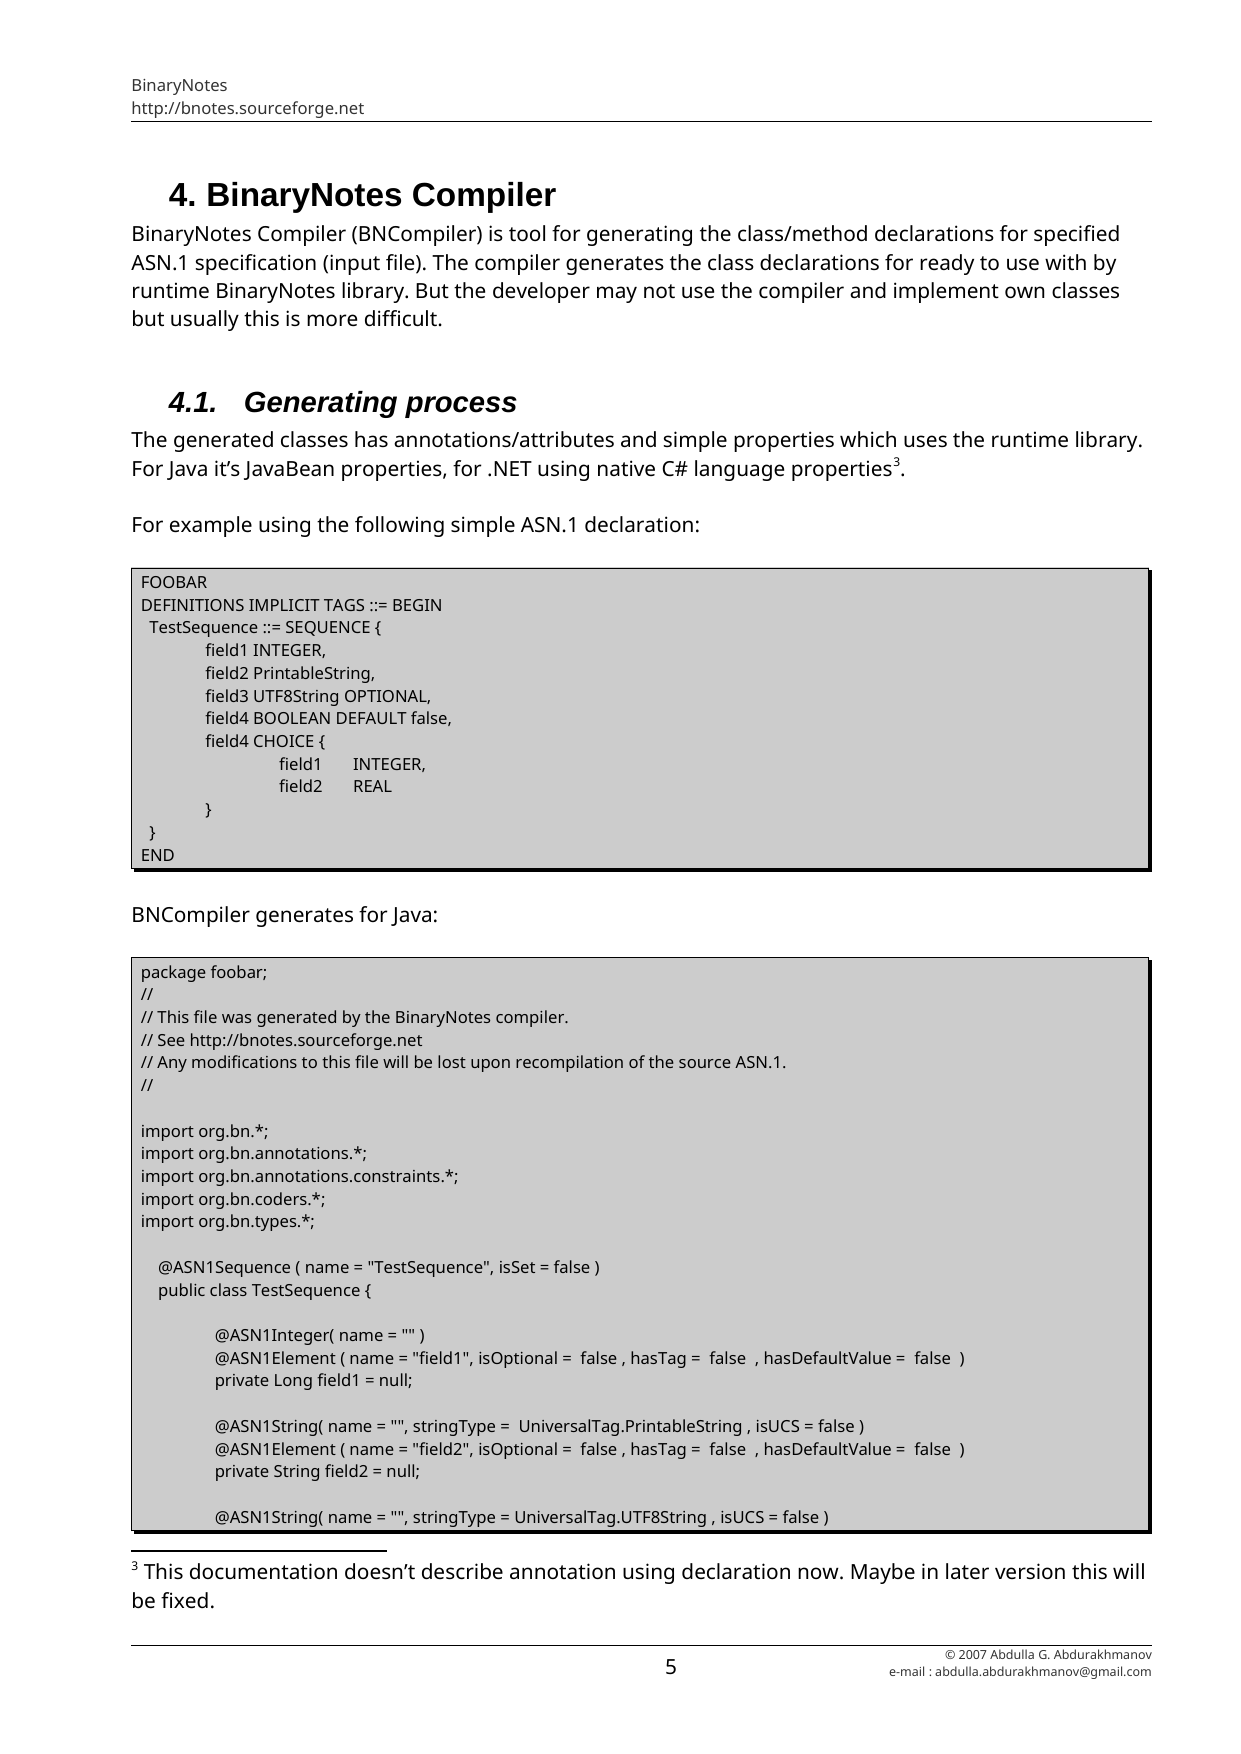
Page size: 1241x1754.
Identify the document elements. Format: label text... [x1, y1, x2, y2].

text END [132, 840, 1148, 868]
text import org.bn.*; [132, 1116, 1148, 1139]
text } [132, 817, 1148, 840]
text For example using the following simple ASN.1 declaration: [131, 511, 1152, 539]
text @ASN1Sequence ( name = "TestSequence", isSet = false ) [132, 1252, 1148, 1275]
text FOOBAR DEFINITIONS IMPLICIT TAGS ::= BEGIN [132, 569, 1148, 613]
text private Long field1 = null; [132, 1366, 1148, 1389]
text field2 PrintableString, [132, 658, 1148, 681]
text // See http://bnotes.sourceforge.net [132, 1025, 1148, 1048]
text package foobar; [132, 958, 1148, 980]
text @ASN1Integer( name = "" ) [132, 1321, 1148, 1343]
text field3 UTF8String OPTIONAL, [132, 681, 1148, 704]
text // [132, 1071, 1148, 1093]
text @ASN1Element ( name = "field1", isOptional = false , hasTag = false , hasDefaultValue = false ) [132, 1343, 1148, 1366]
text public class TestSequence { [132, 1275, 1148, 1298]
text field1 INTEGER, [132, 636, 1148, 658]
text import org.bn.annotations.constraints.*; [132, 1162, 1148, 1184]
text // This file was generated by the BinaryNotes compiler. [132, 1003, 1148, 1025]
text field1 INTEGER, [132, 749, 1148, 772]
text // [132, 980, 1148, 1003]
text field4 BOOLEAN DEFAULT false, [132, 704, 1148, 726]
text TestSequence ::= SEQUENCE { [132, 613, 1148, 636]
text import org.bn.types.*; [132, 1207, 1148, 1230]
text import org.bn.coders.*; [132, 1184, 1148, 1207]
text private String field2 = null; [132, 1457, 1148, 1479]
text The generated classes has annotations/attributes and simple properties which uses the runtime library. For Java it’s JavaBean properties, for .NET using native C# language properties. [131, 425, 1152, 482]
text @ASN1Element ( name = "field2", isOptional = false , hasTag = false , hasDefaultValue = false ) [132, 1434, 1148, 1457]
subtitle Generating process [169, 386, 1152, 419]
text This documentation doesn’t describe annotation using declaration now. Maybe in later version this will be fixed. [131, 1557, 1152, 1614]
subtitle BinaryNotes Compiler [169, 176, 1152, 213]
text BNCompiler generates for Java: [131, 900, 1152, 929]
text field4 CHOICE { [132, 726, 1148, 749]
text @ASN1String( name = "", stringType = UniversalTag.PrintableString , isUCS = false ) [132, 1411, 1148, 1434]
text } [132, 794, 1148, 817]
text BinaryNotes Compiler (BNCompiler) is tool for generating the class/method declarations for specified ASN.1 specification (input file). The compiler generates the class declarations for ready to use with by runtime BinaryNotes library. But the developer may not use the compiler and implement own classes but usually this is more difficult. [131, 219, 1152, 333]
text import org.bn.annotations.*; [132, 1139, 1148, 1162]
text field2 REAL [132, 772, 1148, 794]
text @ASN1String( name = "", stringType = UniversalTag.UTF8String , isUCS = false ) [132, 1502, 1148, 1530]
text // Any modifications to this file will be lost upon recompilation of the source ASN.1. [132, 1048, 1148, 1071]
